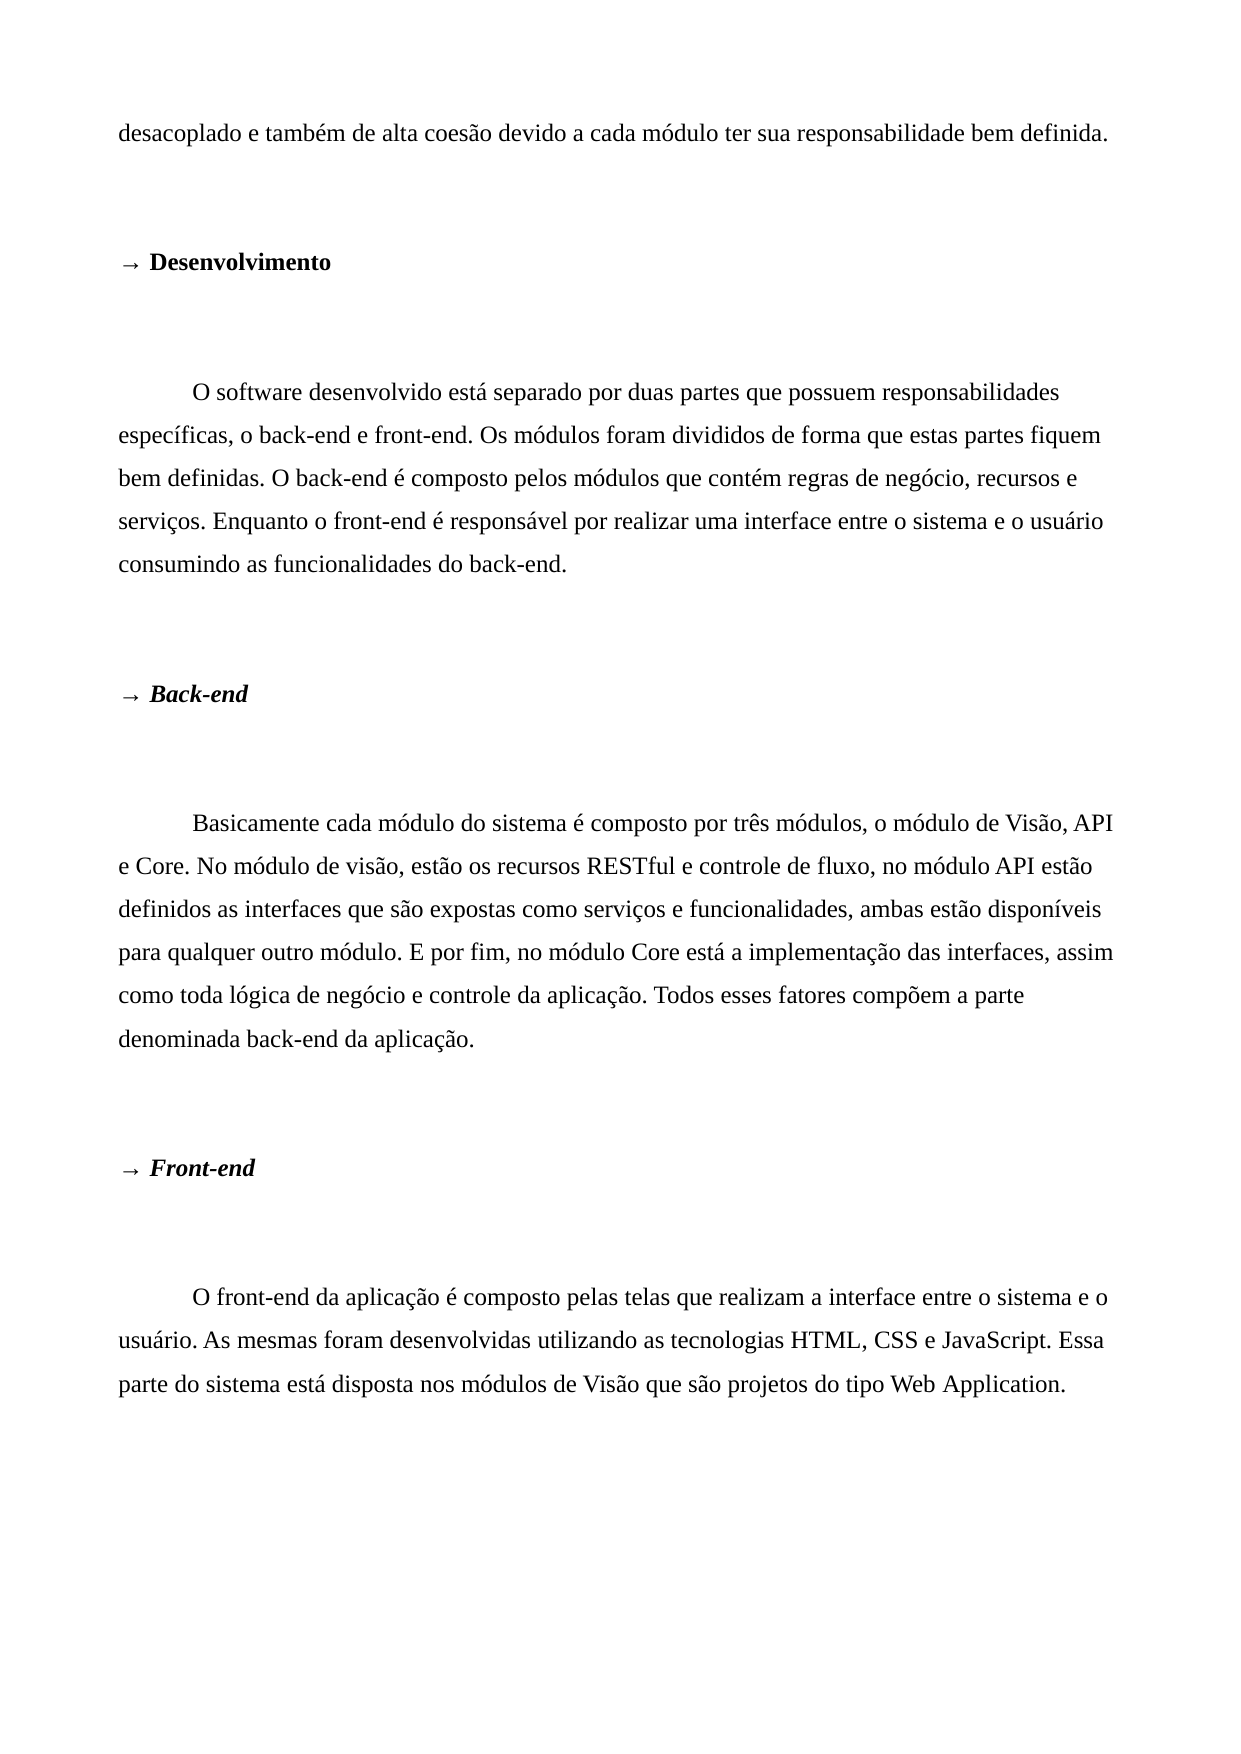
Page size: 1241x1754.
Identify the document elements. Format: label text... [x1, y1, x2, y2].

text desacoplado e também de alta coesão devido a cada módulo ter sua responsabilidade bem definida. [118, 118, 1122, 147]
text O front-end da aplicação é composto pelas telas que realizam a interface entre o sistema e o usuário. As mesmas foram desenvolvidas utilizando as tecnologias HTML, CSS e JavaScript. Essa parte do sistema está disposta nos módulos de Visão que são projetos do tipo Web Application. [118, 1282, 1122, 1397]
text → Desenvolvimento [118, 247, 1122, 276]
text O software desenvolvido está separado por duas partes que possuem responsabilidades específicas, o back-end e front-end. Os módulos foram divididos de forma que estas partes fiquem bem definidas. O back-end é composto pelos módulos que contém regras de negócio, recursos e serviços. Enquanto o front-end é responsável por realizar uma interface entre o sistema e o usuário consumindo as funcionalidades do back-end. [118, 377, 1122, 578]
text Basicamente cada módulo do sistema é composto por três módulos, o módulo de Visão, API e Core. No módulo de visão, estão os recursos RESTful e controle de fluxo, no módulo API estão definidos as interfaces que são expostas como serviços e funcionalidades, ambas estão disponíveis para qualquer outro módulo. E por fim, no módulo Core está a implementação das interfaces, assim como toda lógica de negócio e controle da aplicação. Todos esses fatores compõem a parte denominada back-end da aplicação. [118, 808, 1122, 1052]
text → Front-end [118, 1153, 1122, 1182]
text → Back-end [118, 679, 1122, 707]
